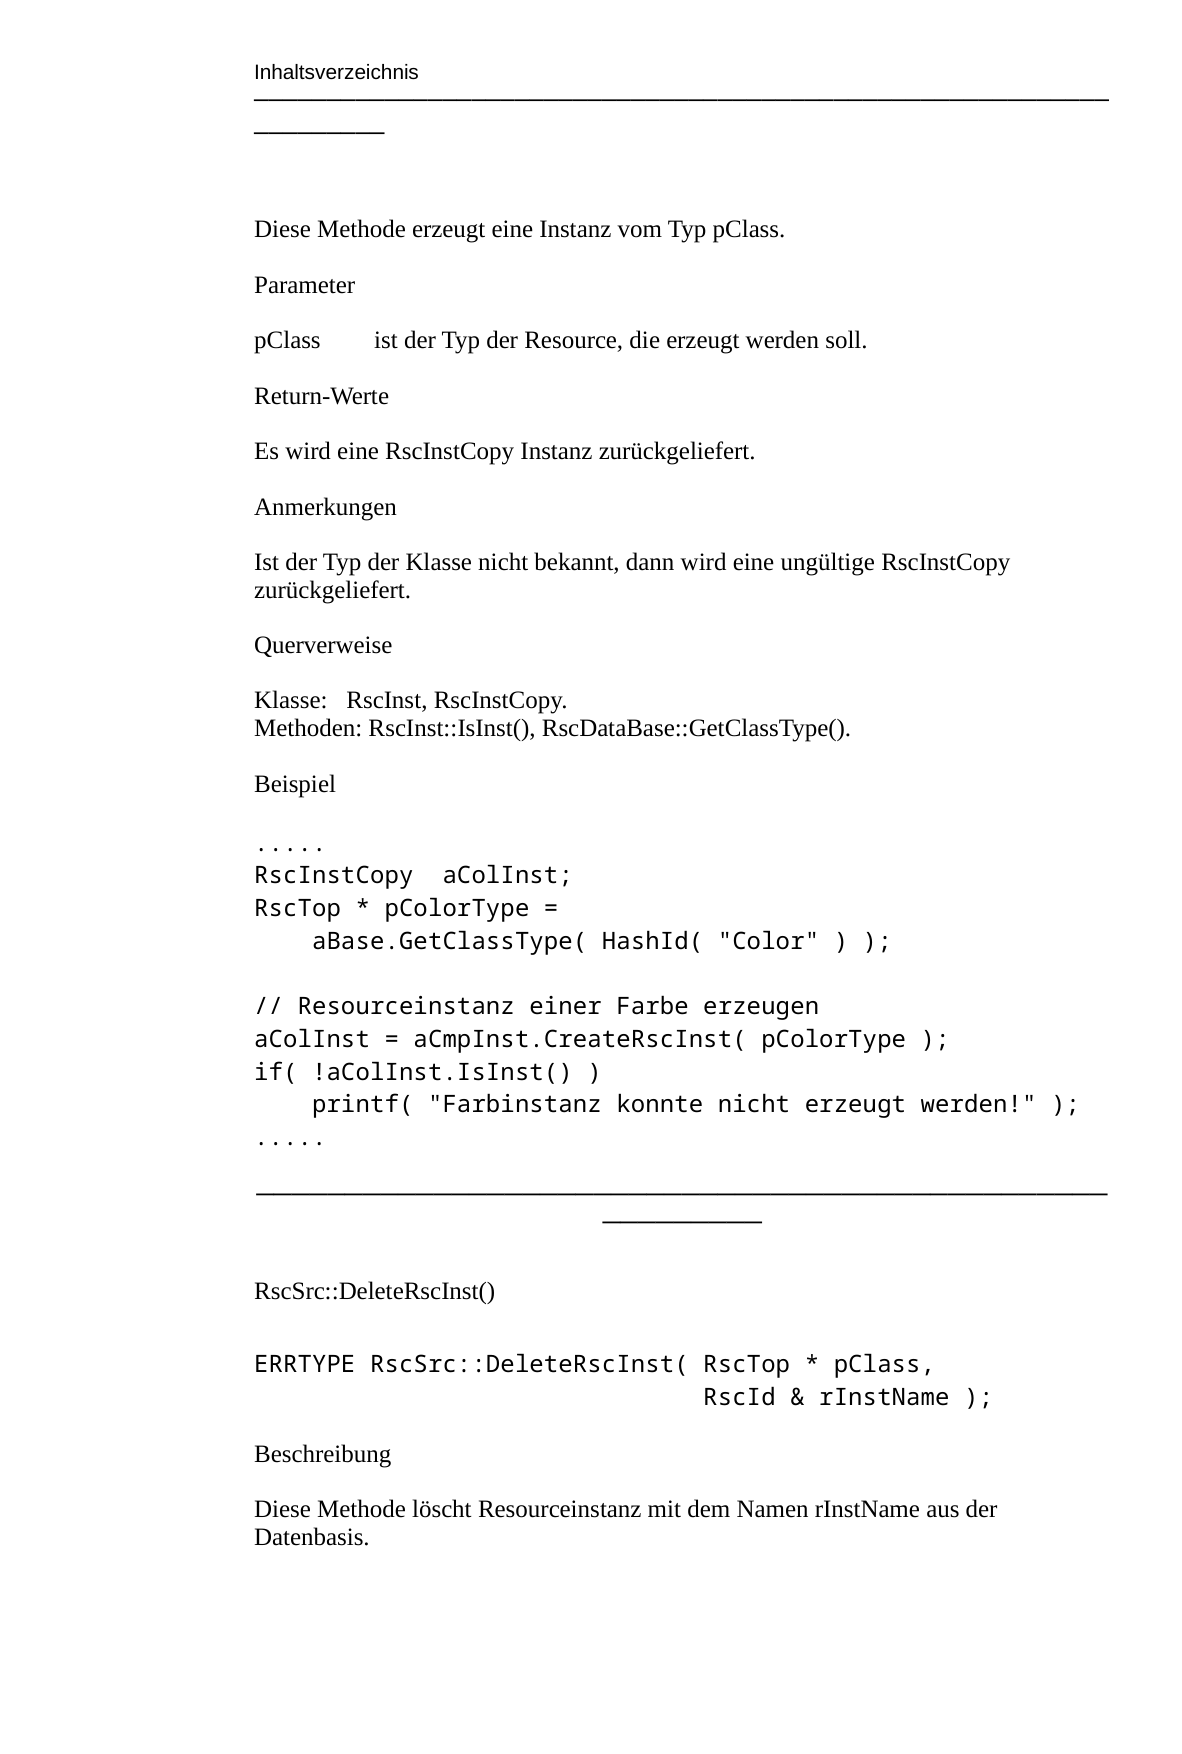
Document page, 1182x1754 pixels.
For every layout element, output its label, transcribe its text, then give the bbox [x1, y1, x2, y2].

list aBase.GetClassType( HashId( "Color" ) ); [254, 923, 1110, 956]
text Querverweise [254, 631, 1110, 659]
list ..... [254, 1119, 1110, 1152]
text Anmerkungen [254, 493, 1110, 520]
text pClass ist der Typ der Resource, die erzeugt werden soll. [254, 326, 1110, 354]
text Diese Methode löscht Resourceinstanz mit dem Namen rInstName aus der Datenbasis. [254, 1495, 1110, 1551]
text Parameter [254, 271, 1110, 299]
text Ist der Typ der Klasse nicht bekannt, dann wird eine ungültige RscInstCopy zurückgeliefert. [254, 548, 1110, 603]
list ..... [254, 825, 1110, 858]
text Klasse: RscInst, RscInstCopy. [254, 687, 1110, 714]
text Methoden: RscInst::IsInst(), RscDataBase::GetClassType(). [254, 714, 1110, 742]
list RscInstCopy aColInst; [254, 858, 1110, 891]
text Es wird eine RscInstCopy Instanz zurückgeliefert. [254, 437, 1110, 465]
list ERRTYPE RscSrc::DeleteRscInst( RscTop * pClass, [254, 1347, 1110, 1379]
list printf( "Farbinstanz konnte nicht erzeugt werden!" ); [254, 1087, 1110, 1119]
text Beispiel [254, 770, 1110, 797]
text Beschreibung [254, 1440, 1110, 1468]
text Diese Methode erzeugt eine Instanz vom Typ pClass. [254, 216, 1110, 243]
list if( !aColInst.IsInst() ) [254, 1054, 1110, 1087]
list // Resourceinstanz einer Farbe erzeugen [254, 989, 1110, 1021]
text Return-Werte [254, 382, 1110, 409]
list RscTop * pColorType = [254, 891, 1110, 923]
text RscSrc::DeleteRscInst() [254, 1277, 1110, 1305]
text ───────────────────────────────────────────────────────── [254, 1180, 1110, 1235]
list aColInst = aCmpInst.CreateRscInst( pColorType ); [254, 1021, 1110, 1054]
list RscId & rInstName ); [254, 1379, 1110, 1412]
